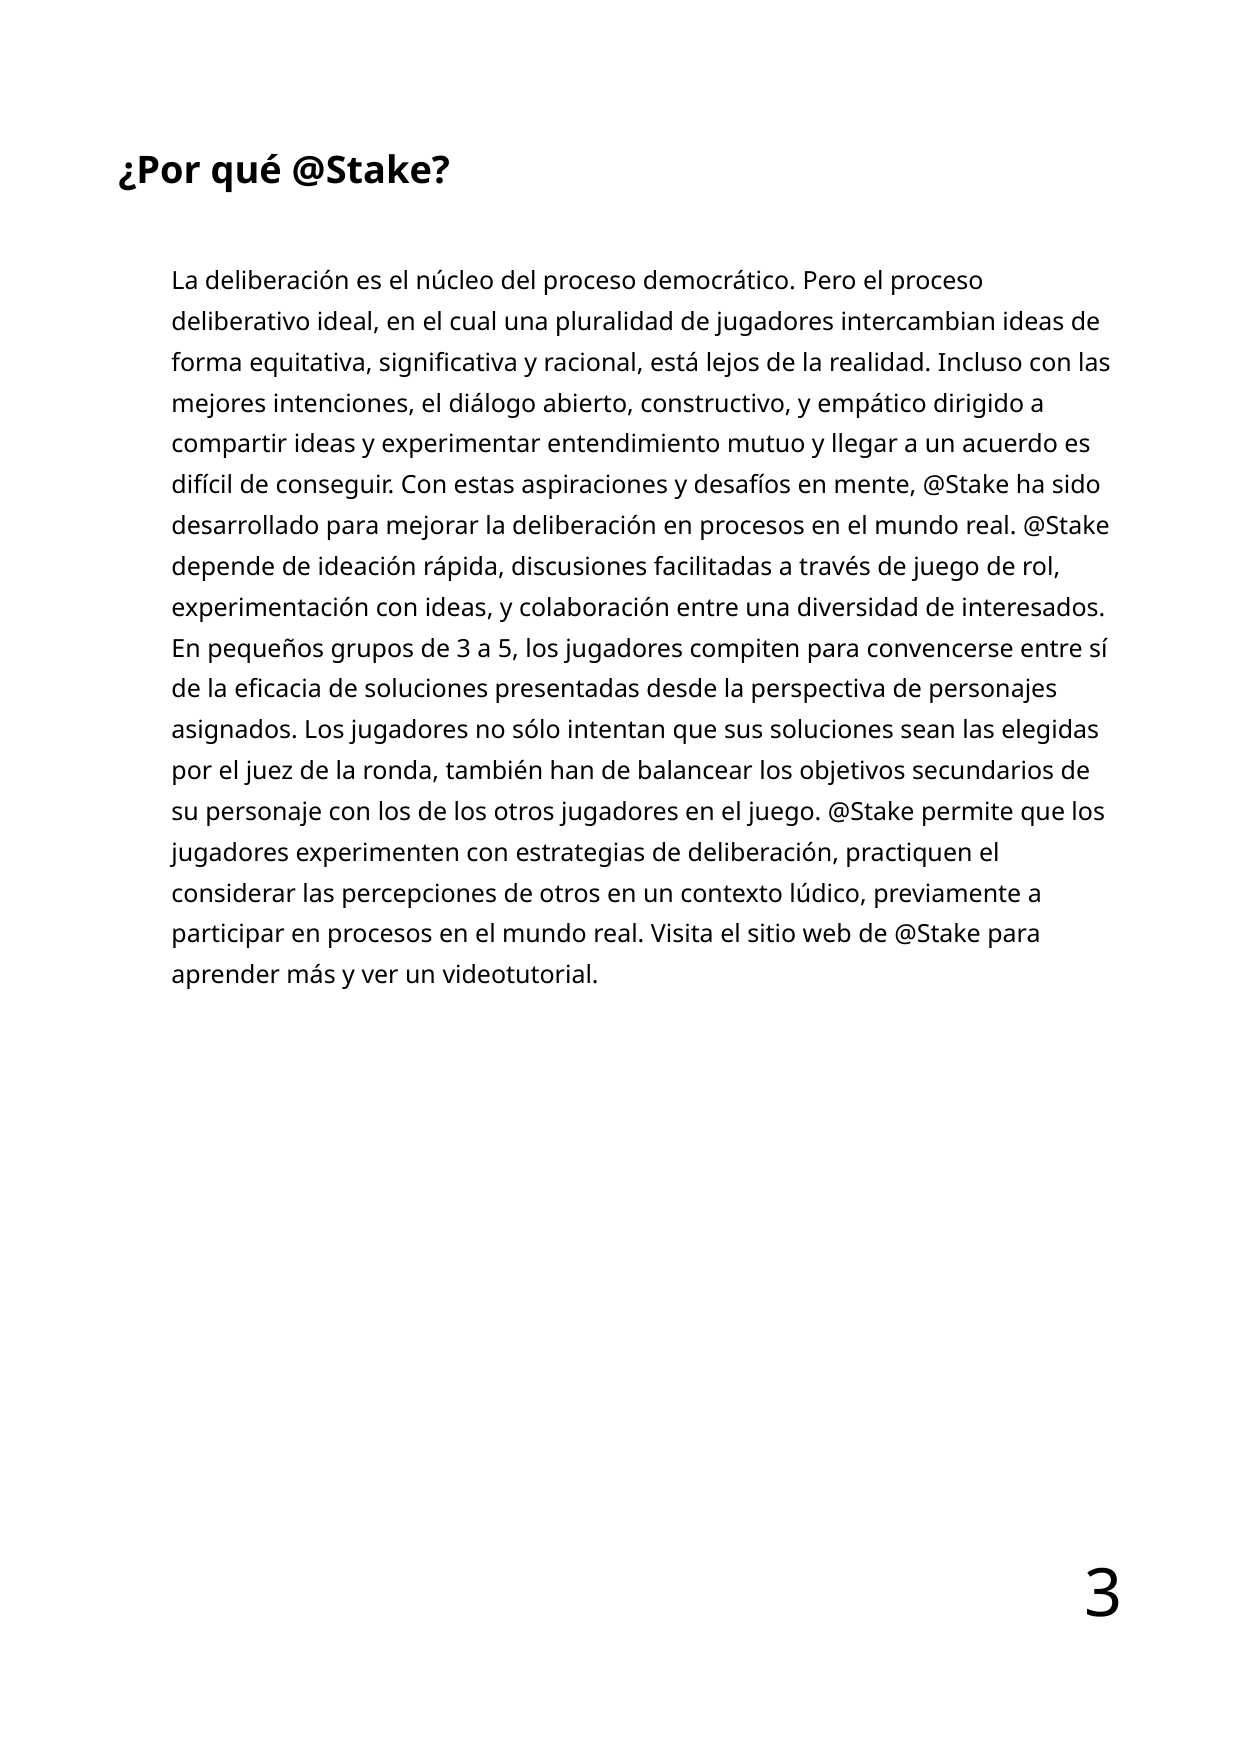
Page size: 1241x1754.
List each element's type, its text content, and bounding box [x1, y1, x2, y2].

subtitle ¿Por qué @Stake? [118, 143, 1122, 195]
text La deliberación es el núcleo del proceso democrático. Pero el proceso deliberativo ideal, en el cual una pluralidad de jugadores intercambian ideas de forma equitativa, significativa y racional, está lejos de la realidad. Incluso con las mejores intenciones, el diálogo abierto, constructivo, y empático dirigido a compartir ideas y experimentar entendimiento mutuo y llegar a un acuerdo es difícil de conseguir. Con estas aspiraciones y desafíos en mente, @Stake ha sido desarrollado para mejorar la deliberación en procesos en el mundo real. @Stake depende de ideación rápida, discusiones facilitadas a través de juego de rol, experimentación con ideas, y colaboración entre una diversidad de interesados. En pequeños grupos de 3 a 5, los jugadores compiten para convencerse entre sí de la eficacia de soluciones presentadas desde la perspectiva de personajes asignados. Los jugadores no sólo intentan que sus soluciones sean las elegidas por el juez de la ronda, también han de balancear los objetivos secundarios de su personaje con los de los otros jugadores en el juego. @Stake permite que los jugadores experimenten con estrategias de deliberación, practiquen el considerar las percepciones de otros en un contexto lúdico, previamente a participar en procesos en el mundo real. Visita el sitio web de @Stake para aprender más y ver un videotutorial. [171, 263, 1122, 991]
